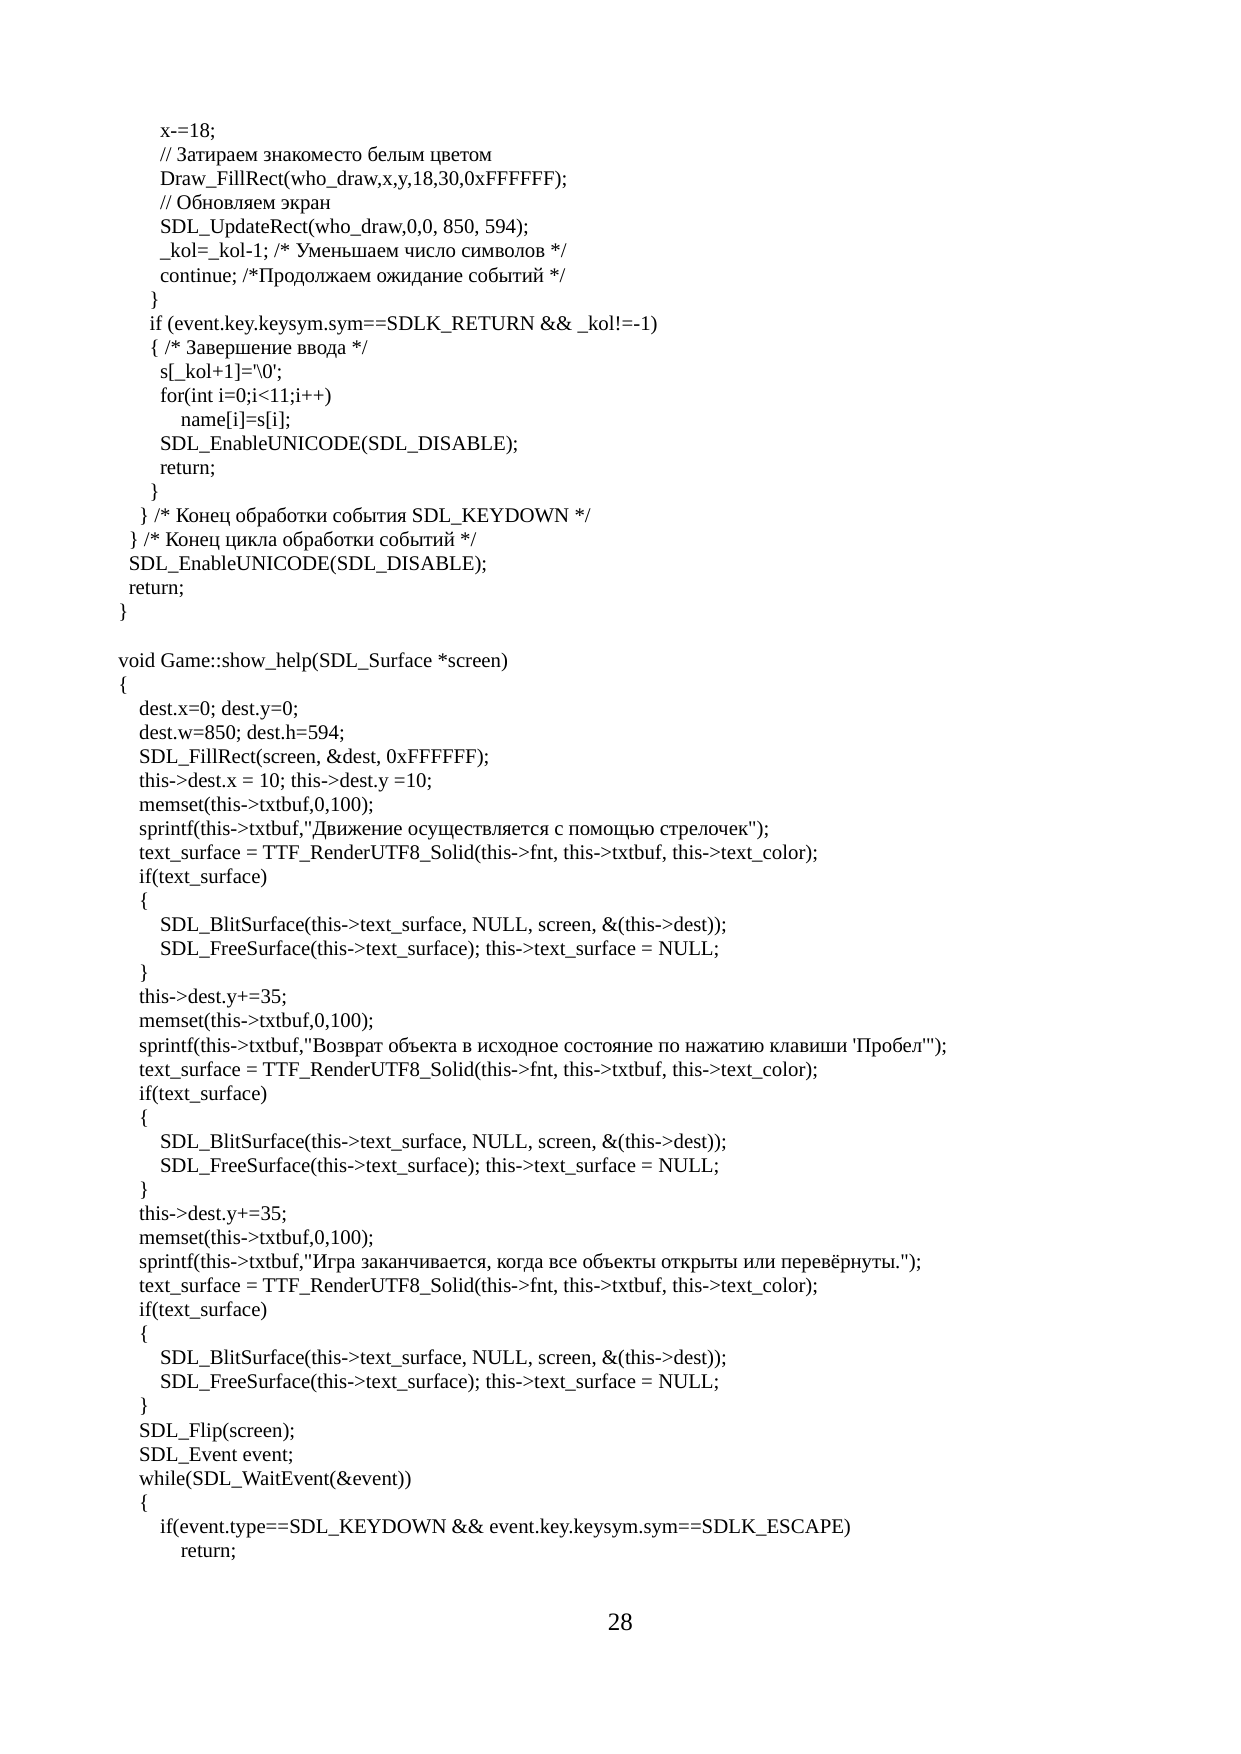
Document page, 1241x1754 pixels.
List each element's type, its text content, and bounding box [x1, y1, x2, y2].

text memset(this->txtbuf,0,100); [118, 1225, 1122, 1249]
text { [118, 1321, 1122, 1345]
text SDL_Flip(screen); [118, 1417, 1122, 1442]
text return; [118, 575, 1122, 599]
text return; [118, 455, 1122, 479]
text text_surface = TTF_RenderUTF8_Solid(this->fnt, this->txtbuf, this->text_color); [118, 1057, 1122, 1081]
text SDL_FreeSurface(this->text_surface); this->text_surface = NULL; [118, 1153, 1122, 1177]
text text_surface = TTF_RenderUTF8_Solid(this->fnt, this->txtbuf, this->text_color); [118, 840, 1122, 864]
text if(text_surface) [118, 1297, 1122, 1321]
text if (event.key.keysym.sym==SDLK_RETURN && _kol!=-1) [118, 311, 1122, 335]
text sprintf(this->txtbuf,"Игра заканчивается, когда все объекты открыты или перевёрнуты."); [118, 1249, 1122, 1273]
text Draw_FillRect(who_draw,x,y,18,30,0xFFFFFF); [118, 166, 1122, 190]
text dest.w=850; dest.h=594; [118, 720, 1122, 744]
text sprintf(this->txtbuf,"Движение осуществляется с помощью стрелочек"); [118, 816, 1122, 840]
text SDL_FillRect(screen, &dest, 0xFFFFFF); [118, 744, 1122, 768]
text SDL_UpdateRect(who_draw,0,0, 850, 594); [118, 214, 1122, 238]
text SDL_EnableUNICODE(SDL_DISABLE); [118, 551, 1122, 575]
text continue; /*Продолжаем ожидание событий */ [118, 262, 1122, 287]
text SDL_FreeSurface(this->text_surface); this->text_surface = NULL; [118, 936, 1122, 960]
text memset(this->txtbuf,0,100); [118, 792, 1122, 816]
text } /* Конец цикла обработки событий */ [118, 527, 1122, 551]
text } [118, 479, 1122, 503]
text text_surface = TTF_RenderUTF8_Solid(this->fnt, this->txtbuf, this->text_color); [118, 1273, 1122, 1297]
text if(text_surface) [118, 864, 1122, 888]
text memset(this->txtbuf,0,100); [118, 1008, 1122, 1032]
text void Game::show_help(SDL_Surface *screen) [118, 647, 1122, 672]
text // Обновляем экран [118, 190, 1122, 214]
text for(int i=0;i<11;i++) [118, 383, 1122, 407]
text SDL_EnableUNICODE(SDL_DISABLE); [118, 431, 1122, 455]
text SDL_FreeSurface(this->text_surface); this->text_surface = NULL; [118, 1369, 1122, 1393]
text x-=18; [118, 118, 1122, 142]
text { [118, 1105, 1122, 1129]
text { [118, 672, 1122, 696]
text SDL_Event event; [118, 1442, 1122, 1466]
text } /* Конец обработки события SDL_KEYDOWN */ [118, 503, 1122, 527]
text if(text_surface) [118, 1081, 1122, 1105]
text } [118, 599, 1122, 623]
text } [118, 1393, 1122, 1417]
text } [118, 287, 1122, 311]
text dest.x=0; dest.y=0; [118, 696, 1122, 720]
text SDL_BlitSurface(this->text_surface, NULL, screen, &(this->dest)); [118, 1345, 1122, 1369]
text this->dest.y+=35; [118, 984, 1122, 1008]
text return; [118, 1538, 1122, 1562]
text s[_kol+1]='\0'; [118, 359, 1122, 383]
text this->dest.y+=35; [118, 1201, 1122, 1225]
text sprintf(this->txtbuf,"Возврат объекта в исходное состояние по нажатию клавиши 'Пробел'"); [118, 1032, 1122, 1057]
text SDL_BlitSurface(this->text_surface, NULL, screen, &(this->dest)); [118, 1129, 1122, 1153]
text if(event.type==SDL_KEYDOWN && event.key.keysym.sym==SDLK_ESCAPE) [118, 1514, 1122, 1538]
text SDL_BlitSurface(this->text_surface, NULL, screen, &(this->dest)); [118, 912, 1122, 936]
text { [118, 1490, 1122, 1514]
text while(SDL_WaitEvent(&event)) [118, 1466, 1122, 1490]
text _kol=_kol-1; /* Уменьшаем число символов */ [118, 238, 1122, 262]
text } [118, 960, 1122, 984]
text this->dest.x = 10; this->dest.y =10; [118, 768, 1122, 792]
text { /* Завершение ввода */ [118, 335, 1122, 359]
text { [118, 888, 1122, 912]
text name[i]=s[i]; [118, 407, 1122, 431]
text } [118, 1177, 1122, 1201]
text // Затираем знакоместо белым цветом [118, 142, 1122, 166]
